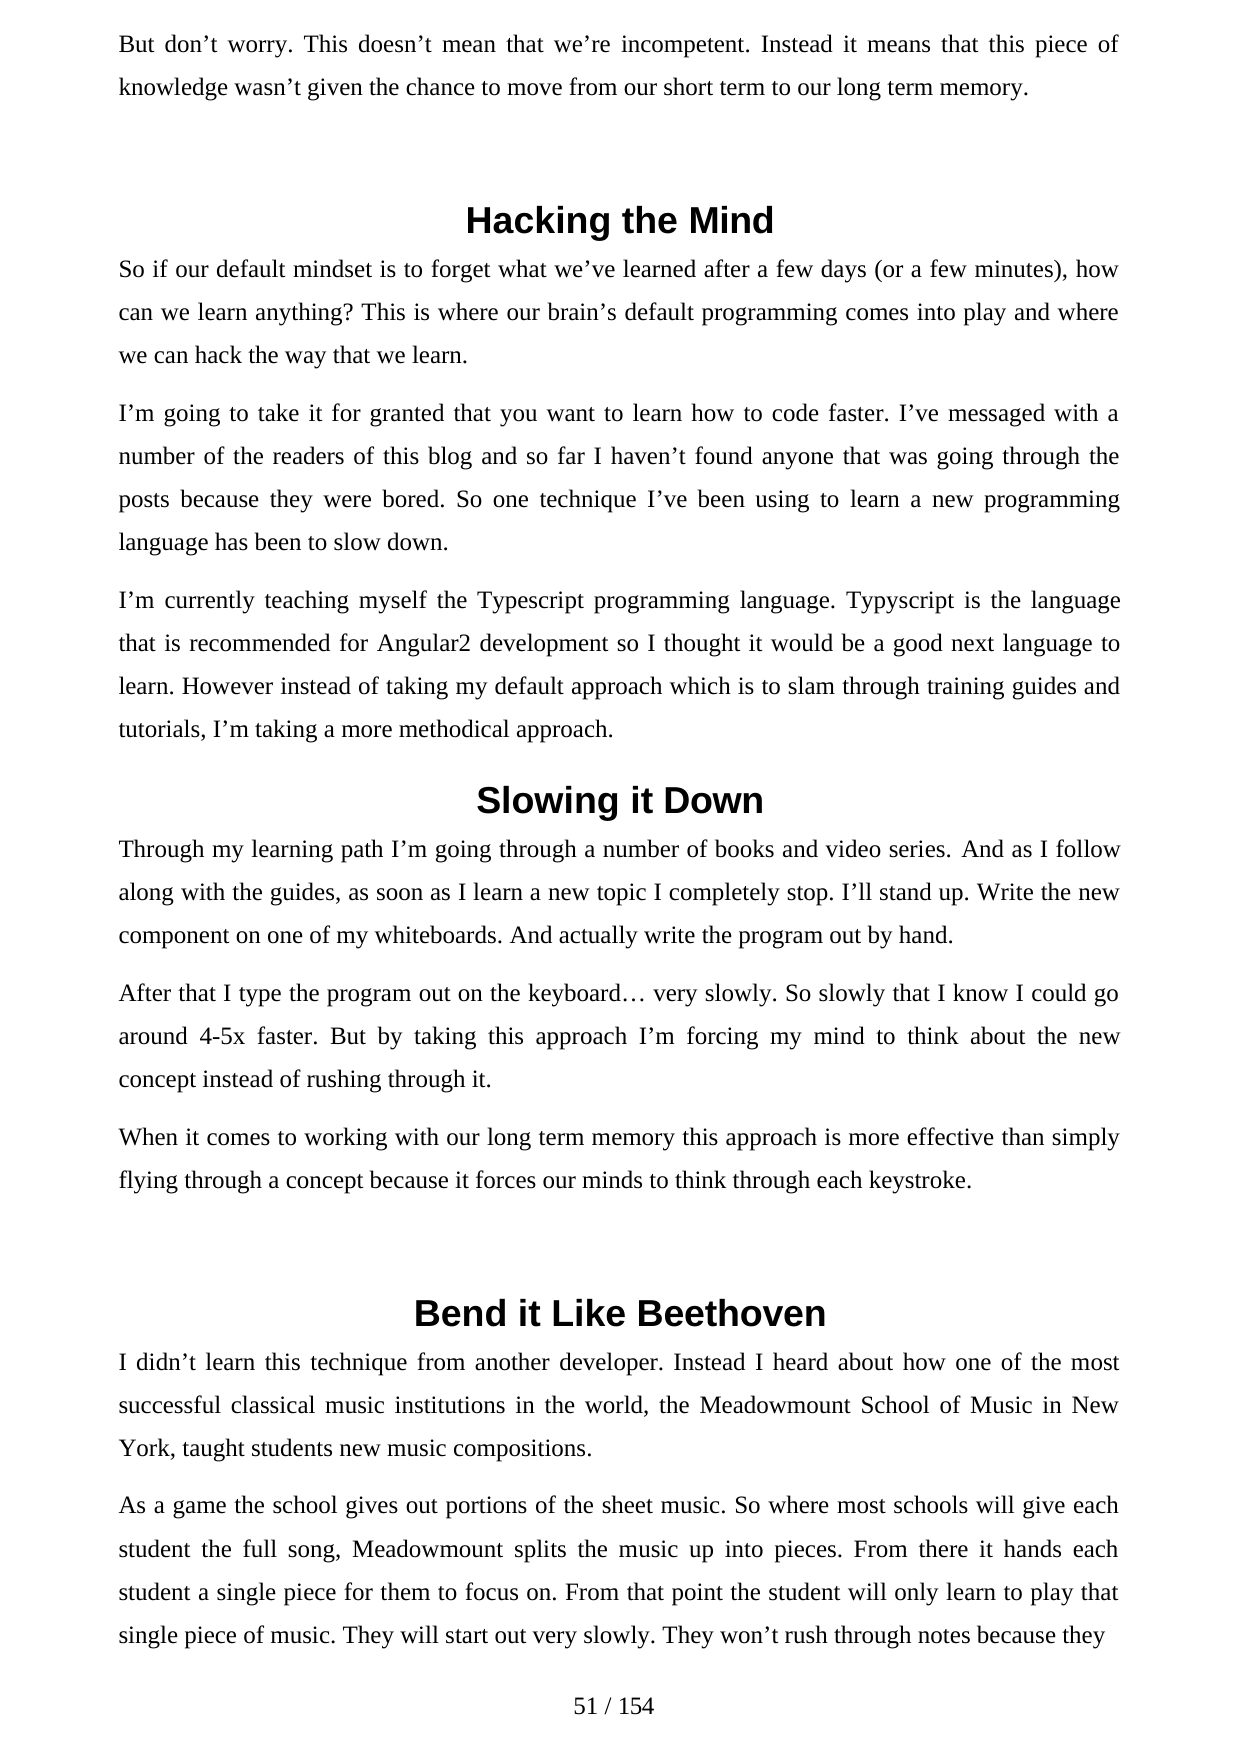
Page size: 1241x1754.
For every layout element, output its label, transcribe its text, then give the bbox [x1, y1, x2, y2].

subtitle Bend it Like Beethoven [29, 1291, 1211, 1334]
text I’m going to take it for granted that you want to learn how to code faster. I’ve messaged with a number of the readers of this blog and so far I haven’t found anyone that was going through the posts because they were bored. So one technique I’ve been using to learn a new programming language has been to slow down. [118, 398, 1121, 556]
text I didn’t learn this technique from another developer. Instead I heard about how one of the most successful classical music institutions in the world, the Meadowmount School of Music in New York, taught students new music compositions. [118, 1347, 1121, 1462]
text Through my learning path I’m going through a number of books and video series. And as I follow along with the guides, as soon as I learn a new topic I completely stop. I’ll stand up. Write the new component on one of my whiteboards. And actually write the program out by hand. [118, 834, 1121, 949]
text When it comes to working with our long term memory this approach is more effective than simply flying through a concept because it forces our minds to think through each keystroke. [118, 1122, 1121, 1194]
text After that I type the program out on the keyboard… very slowly. So slowly that I know I could go around 4-5x faster. But by taking this approach I’m forcing my mind to think about the new concept instead of rushing through it. [118, 978, 1121, 1093]
text But don’t worry. This doesn’t mean that we’re incompetent. Instead it means that this piece of knowledge wasn’t given the chance to move from our short term to our long term memory. [118, 29, 1121, 101]
subtitle Hacking the Mind [29, 198, 1211, 241]
subtitle Slowing it Down [29, 778, 1211, 822]
text I’m currently teaching myself the Typescript programming language. Typyscript is the language that is recommended for Angular2 development so I thought it would be a good next language to learn. However instead of taking my default approach which is to slam through training guides and tutorials, I’m taking a more methodical approach. [118, 585, 1121, 743]
text So if our default mindset is to forget what we’ve learned after a few days (or a few minutes), how can we learn anything? This is where our brain’s default programming comes into play and where we can hack the way that we learn. [118, 254, 1120, 369]
text As a game the school gives out portions of the sheet music. So where most schools will give each student the full song, Meadowmount splits the music up into pieces. From there it hands each student a single piece for them to focus on. From that point the student will only learn to play that single piece of music. They will start out very slowly. They won’t rush through notes because they [118, 1491, 1120, 1649]
